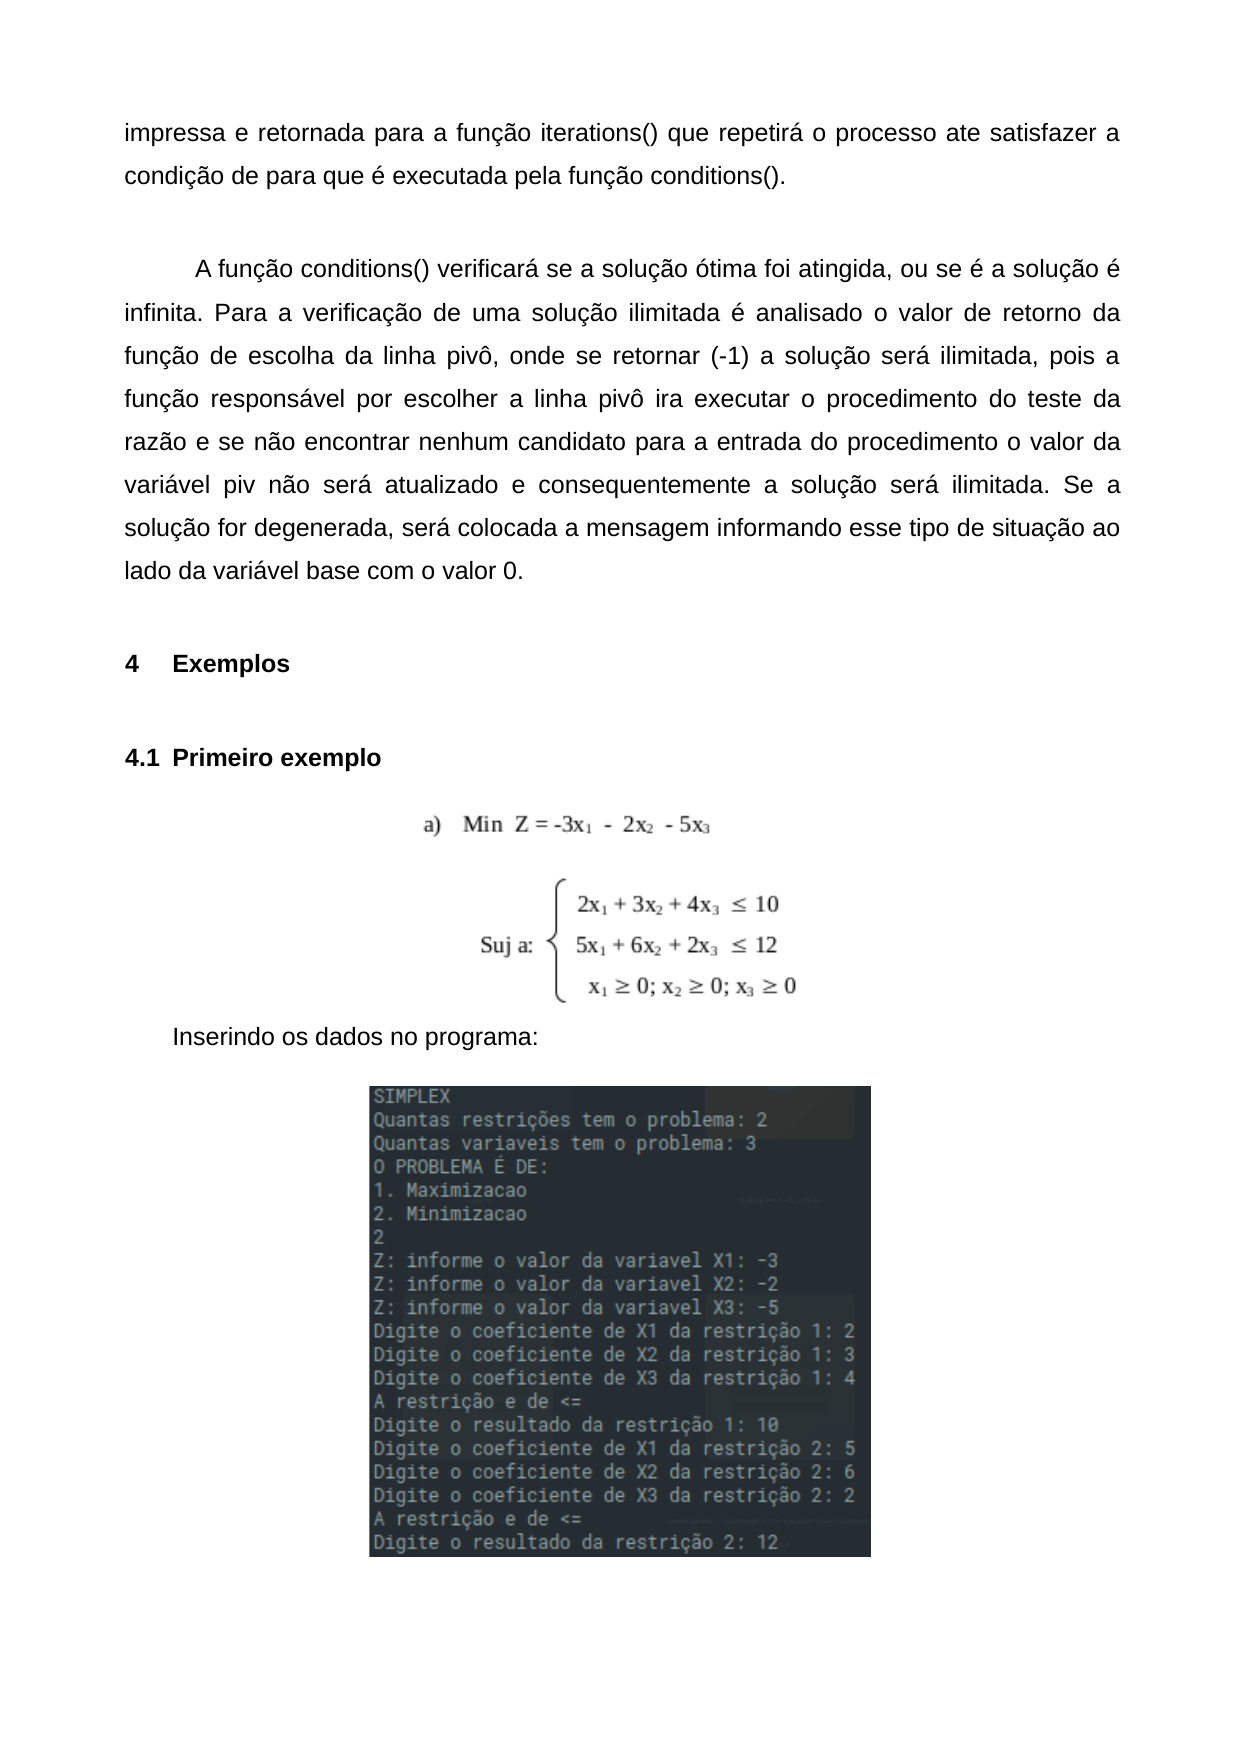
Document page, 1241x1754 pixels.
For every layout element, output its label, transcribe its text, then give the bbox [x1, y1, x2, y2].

picture [402, 810, 838, 1017]
list Primeiro exemplo [118, 742, 1122, 771]
text Inserindo os dados no programa: [118, 1022, 1122, 1051]
text impressa e retornada para a função iterations() que repetirá o processo ate satisfazer a condição de para que é executada pela função conditions(). [124, 118, 1122, 190]
list Exemplos [118, 649, 1122, 678]
picture [369, 1086, 871, 1557]
text A função conditions() verificará se a solução ótima foi atingida, ou se é a solução é infinita. Para a verificação de uma solução ilimitada é analisado o valor de retorno da função de escolha da linha pivô, onde se retornar (-1) a solução será ilimitada, pois a função responsável por escolher a linha pivô ira executar o procedimento do teste da razão e se não encontrar nenhum candidato para a entrada do procedimento o valor da variável piv não será atualizado e consequentemente a solução será ilimitada. Se a solução for degenerada, será colocada a mensagem informando esse tipo de situação ao lado da variável base com o valor 0. [124, 254, 1122, 585]
